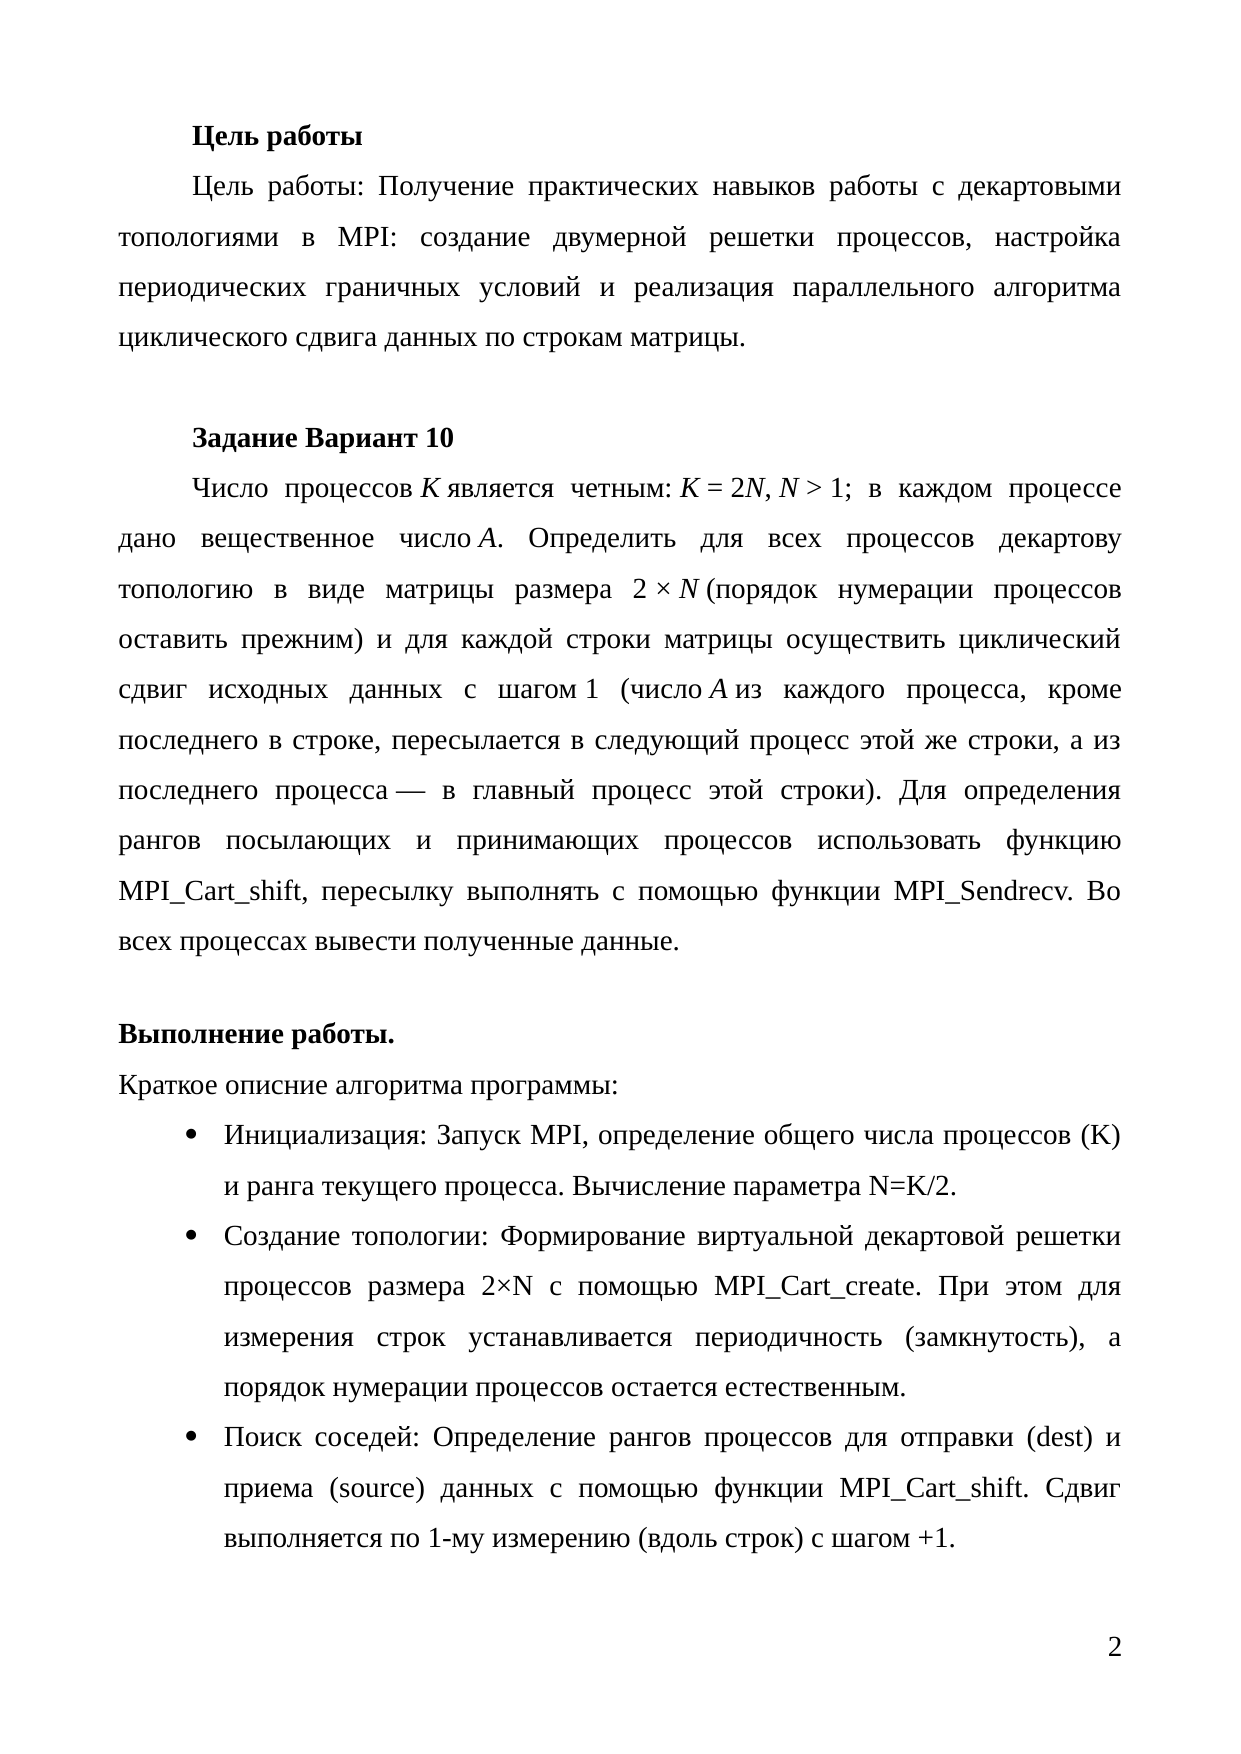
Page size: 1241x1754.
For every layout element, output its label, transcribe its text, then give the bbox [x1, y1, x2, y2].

subtitle Задание Вариант 10 [118, 420, 1122, 453]
text Краткое описние алгоритма программы: [118, 1067, 1122, 1100]
subtitle Цель работы [118, 118, 1122, 152]
text Число процессов К является четным: K = 2N, N > 1; в каждом процессе дано вещественное число A. Определить для всех процессов декартову топологию в виде матрицы размера 2 × N (порядок нумерации процессов оставить прежним) и для каждой строки матрицы осуществить циклический сдвиг исходных данных с шагом 1 (число A из каждого процесса, кроме последнего в строке, пересылается в следующий процесс этой же строки, а из последнего процесса — в главный процесс этой строки). Для определения рангов посылающих и принимающих процессов использовать функцию MPI_Cart_shift, пересылку выполнять с помощью функции MPI_Sendrecv. Во всех процессах вывести полученные данные. [118, 470, 1122, 957]
subtitle Цель работы: Получение практических навыков работы с декартовыми топологиями в MPI: создание двумерной решетки процессов, настройка периодических граничных условий и реализация параллельного алгоритма циклического сдвига данных по строкам матрицы. [118, 168, 1122, 353]
list Инициализация: Запуск MPI, определение общего числа процессов (K) и ранга текущего процесса. Вычисление параметра N=K/2. [186, 1117, 1122, 1201]
text Выполнение работы. [118, 1017, 1122, 1050]
list Создание топологии: Формирование виртуальной декартовой решетки процессов размера 2×N с помощью MPI_Cart_create. При этом для измерения строк устанавливается периодичность (замкнутость), а порядок нумерации процессов остается естественным. [186, 1218, 1122, 1402]
list Поиск соседей: Определение рангов процессов для отправки (dest) и приема (source) данных с помощью функции MPI_Cart_shift. Сдвиг выполняется по 1-му измерению (вдоль строк) с шагом +1. [186, 1419, 1122, 1553]
